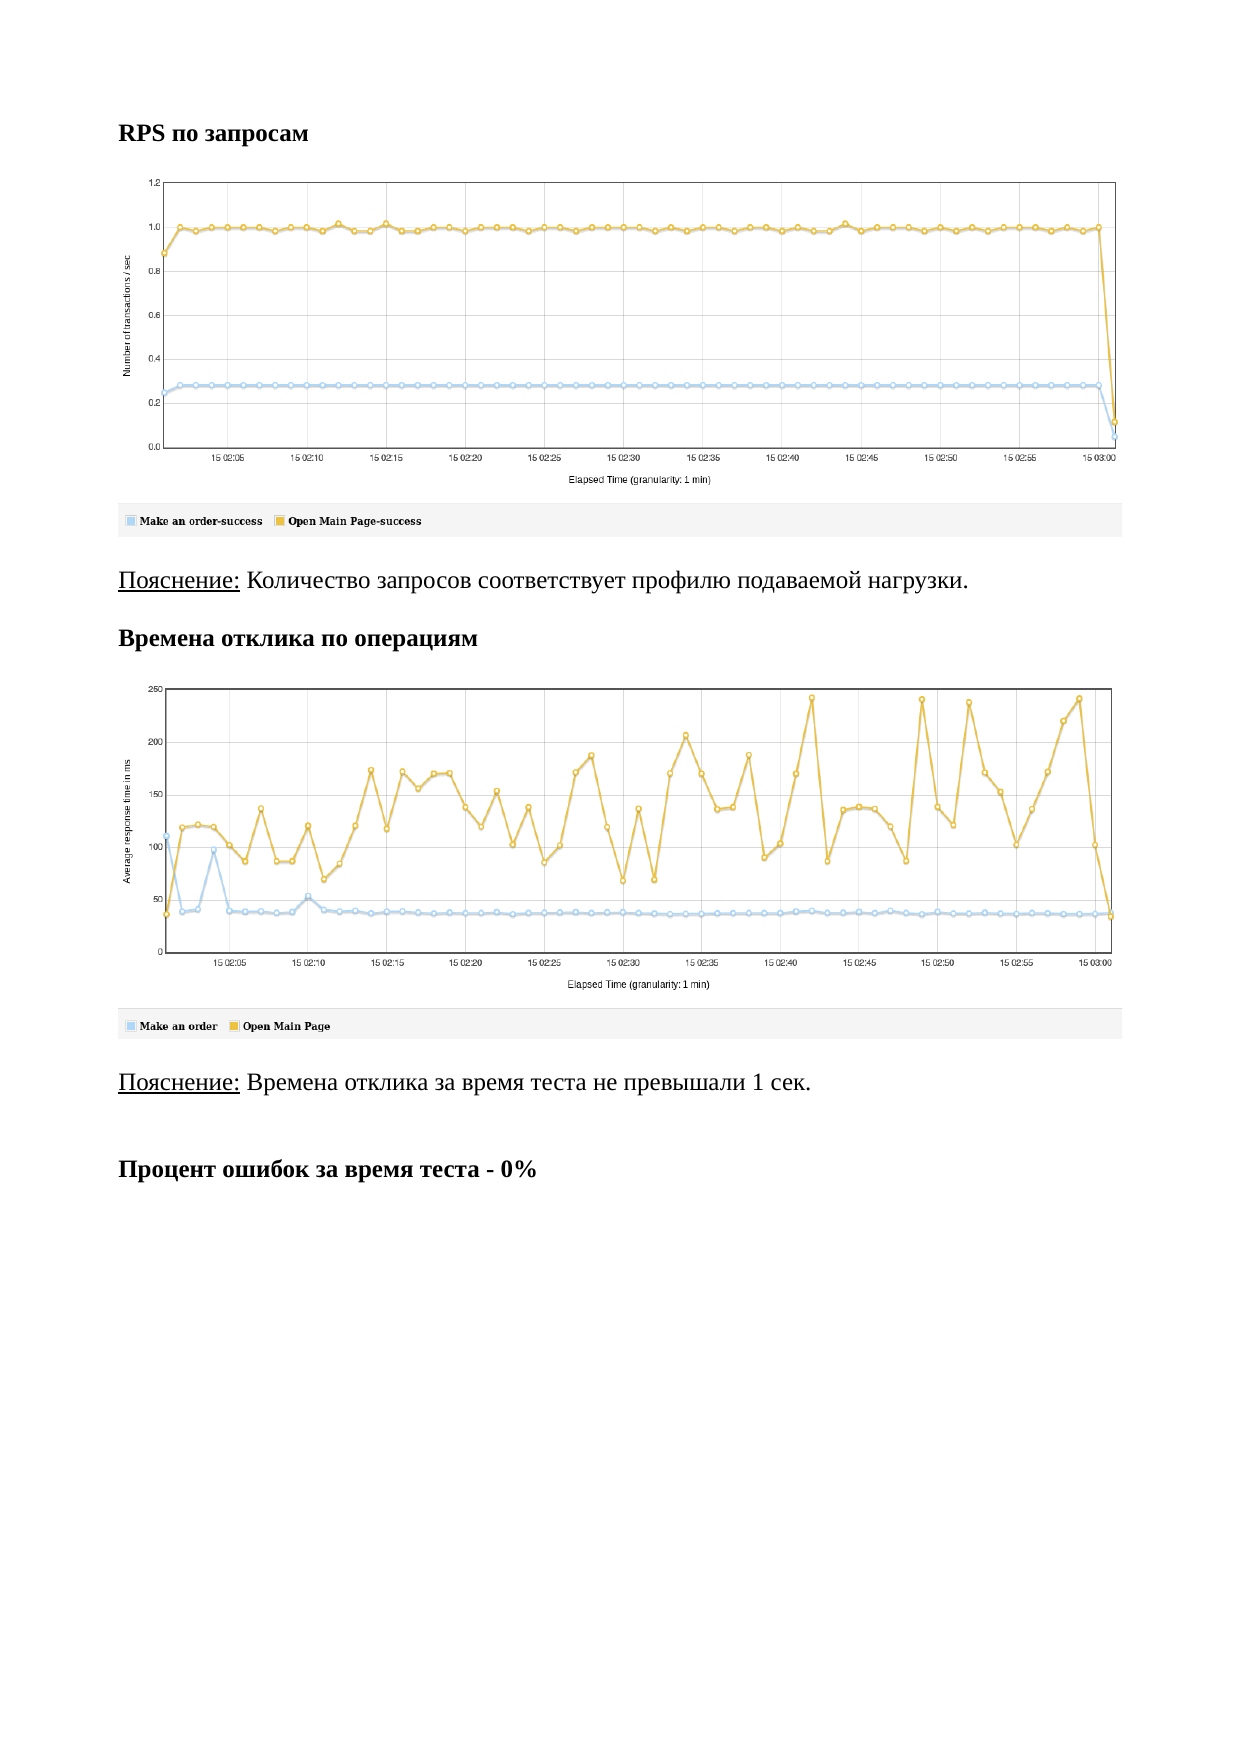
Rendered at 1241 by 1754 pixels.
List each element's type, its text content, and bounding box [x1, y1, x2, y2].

picture [118, 175, 1123, 537]
text Пояснение: Количество запросов соответствует профилю подаваемой нагрузки. [118, 565, 1122, 594]
text RPS по запросам [118, 118, 1122, 147]
text Процент ошибок за время теста - 0% [118, 1154, 1122, 1182]
picture [118, 680, 1123, 1039]
text Времена отклика по операциям [118, 623, 1122, 651]
text Пояснение: Времена отклика за время теста не превышали 1 сек. [118, 1067, 1122, 1096]
